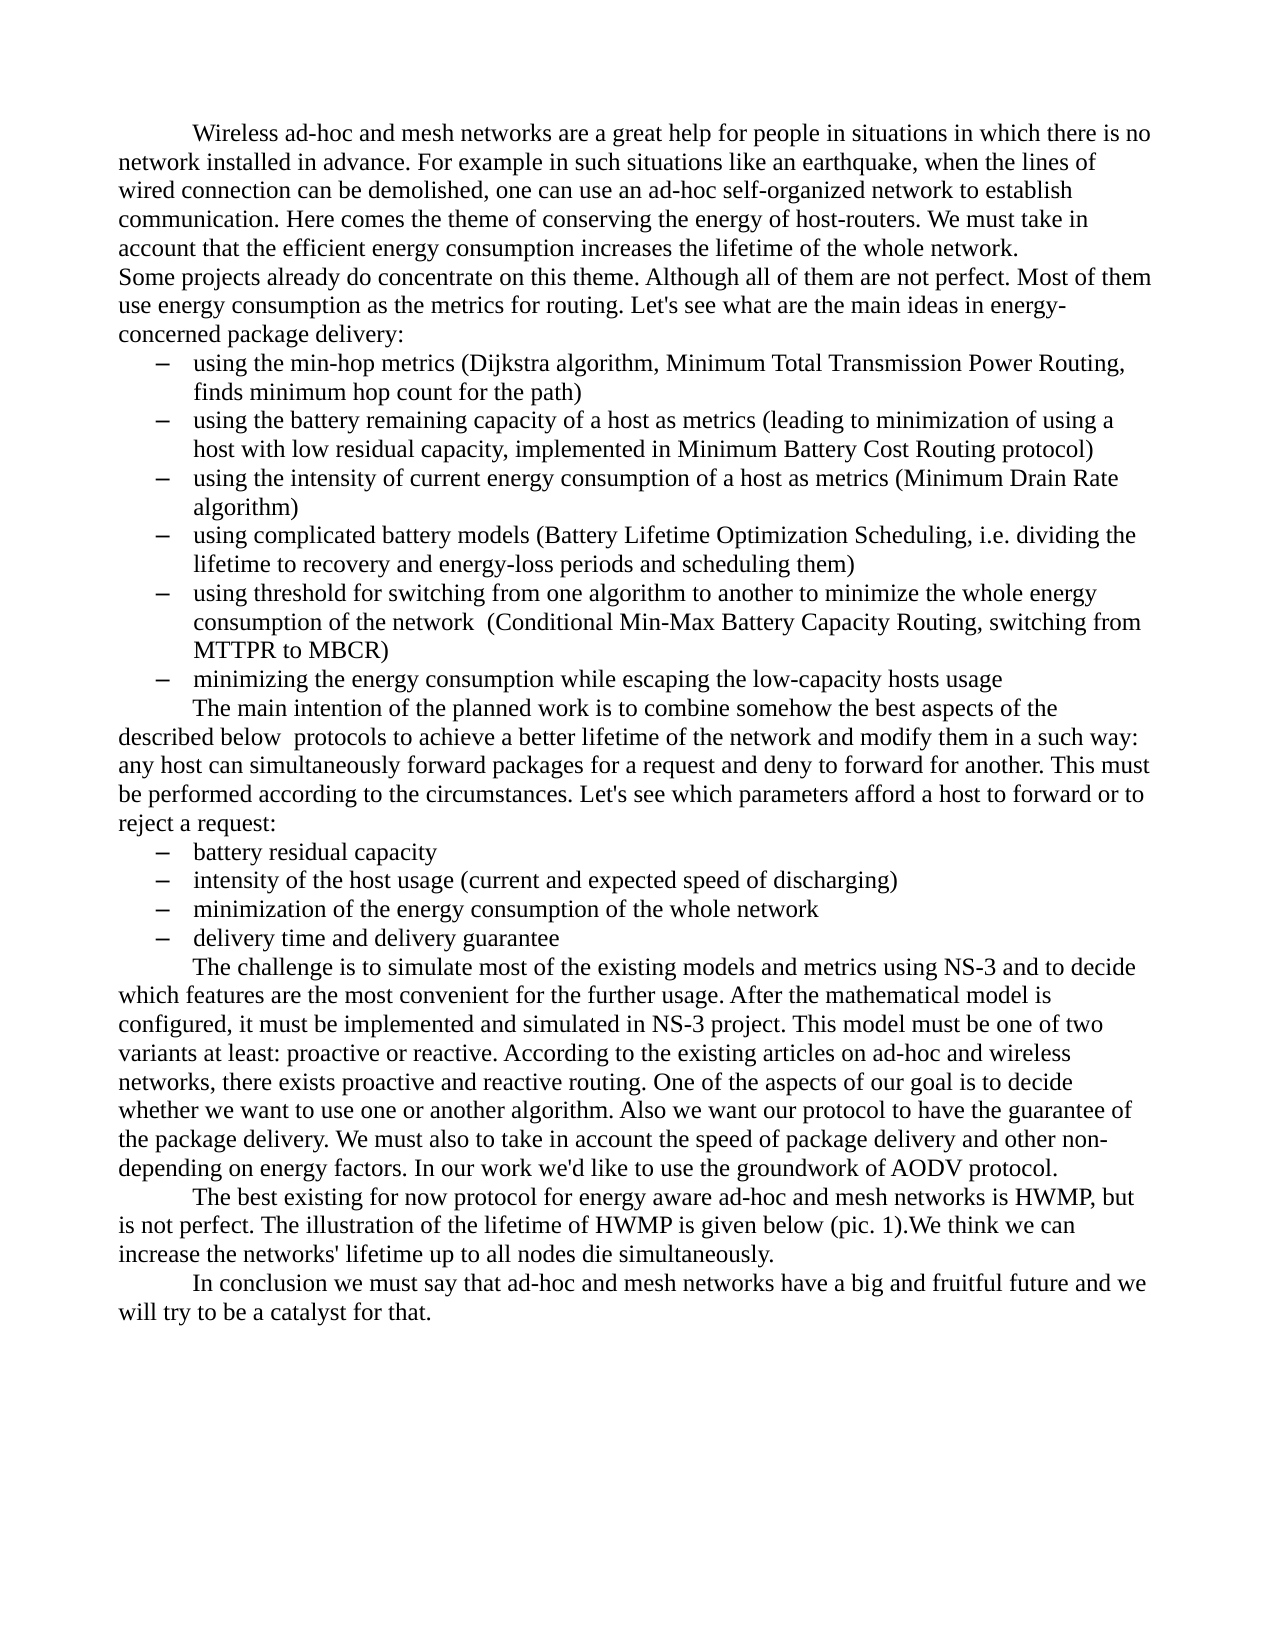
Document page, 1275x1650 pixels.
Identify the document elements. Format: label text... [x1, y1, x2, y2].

list minimization of the energy consumption of the whole network [156, 894, 1157, 923]
text In conclusion we must say that ad-hoc and mesh networks have a big and fruitful future and we will try to be a catalyst for that. [118, 1268, 1157, 1326]
text Wireless ad-hoc and mesh networks are a great help for people in situations in which there is no network installed in advance. For example in such situations like an earthquake, when the lines of wired connection can be demolished, one can use an ad-hoc self-organized network to establish communication. Here comes the theme of conserving the energy of host-routers. We must take in account that the efficient energy consumption increases the lifetime of the whole network. [118, 118, 1157, 262]
list using the intensity of current energy consumption of a host as metrics (Minimum Drain Rate algorithm) [156, 463, 1157, 521]
text The main intention of the planned work is to combine somehow the best aspects of the described below protocols to achieve a better lifetime of the network and modify them in a such way: any host can simultaneously forward packages for a request and deny to forward for another. This must be performed according to the circumstances. Let's see which parameters afford a host to forward or to reject a request: [118, 693, 1157, 837]
text Some projects already do concentrate on this theme. Although all of them are not perfect. Most of them use energy consumption as the metrics for routing. Let's see what are the main ideas in energy-concerned package delivery: [118, 262, 1157, 348]
text The best existing for now protocol for energy aware ad-hoc and mesh networks is HWMP, but is not perfect. The illustration of the lifetime of HWMP is given below (pic. 1).We think we can increase the networks' lifetime up to all nodes die simultaneously. [118, 1182, 1157, 1268]
list minimizing the energy consumption while escaping the low-capacity hosts usage [156, 664, 1157, 693]
list delivery time and delivery guarantee [156, 923, 1157, 952]
text The challenge is to simulate most of the existing models and metrics using NS-3 and to decide which features are the most convenient for the further usage. After the mathematical model is configured, it must be implemented and simulated in NS-3 project. This model must be one of two variants at least: proactive or reactive. According to the existing articles on ad-hoc and wireless networks, there exists proactive and reactive routing. One of the aspects of our goal is to decide whether we want to use one or another algorithm. Also we want our protocol to have the guarantee of the package delivery. We must also to take in account the speed of package delivery and other non-depending on energy factors. In our work we'd like to use the groundwork of AODV protocol. [118, 952, 1157, 1182]
list using complicated battery models (Battery Lifetime Optimization Scheduling, i.e. dividing the lifetime to recovery and energy-loss periods and scheduling them) [156, 521, 1157, 578]
list intensity of the host usage (current and expected speed of discharging) [156, 866, 1157, 894]
list using the min-hop metrics (Dijkstra algorithm, Minimum Total Transmission Power Routing, finds minimum hop count for the path) [156, 348, 1157, 406]
list using the battery remaining capacity of a host as metrics (leading to minimization of using a host with low residual capacity, implemented in Minimum Battery Cost Routing protocol) [156, 406, 1157, 463]
list using threshold for switching from one algorithm to another to minimize the whole energy consumption of the network (Conditional Min-Max Battery Capacity Routing, switching from MTTPR to MBCR) [156, 578, 1157, 664]
list battery residual capacity [156, 837, 1157, 866]
